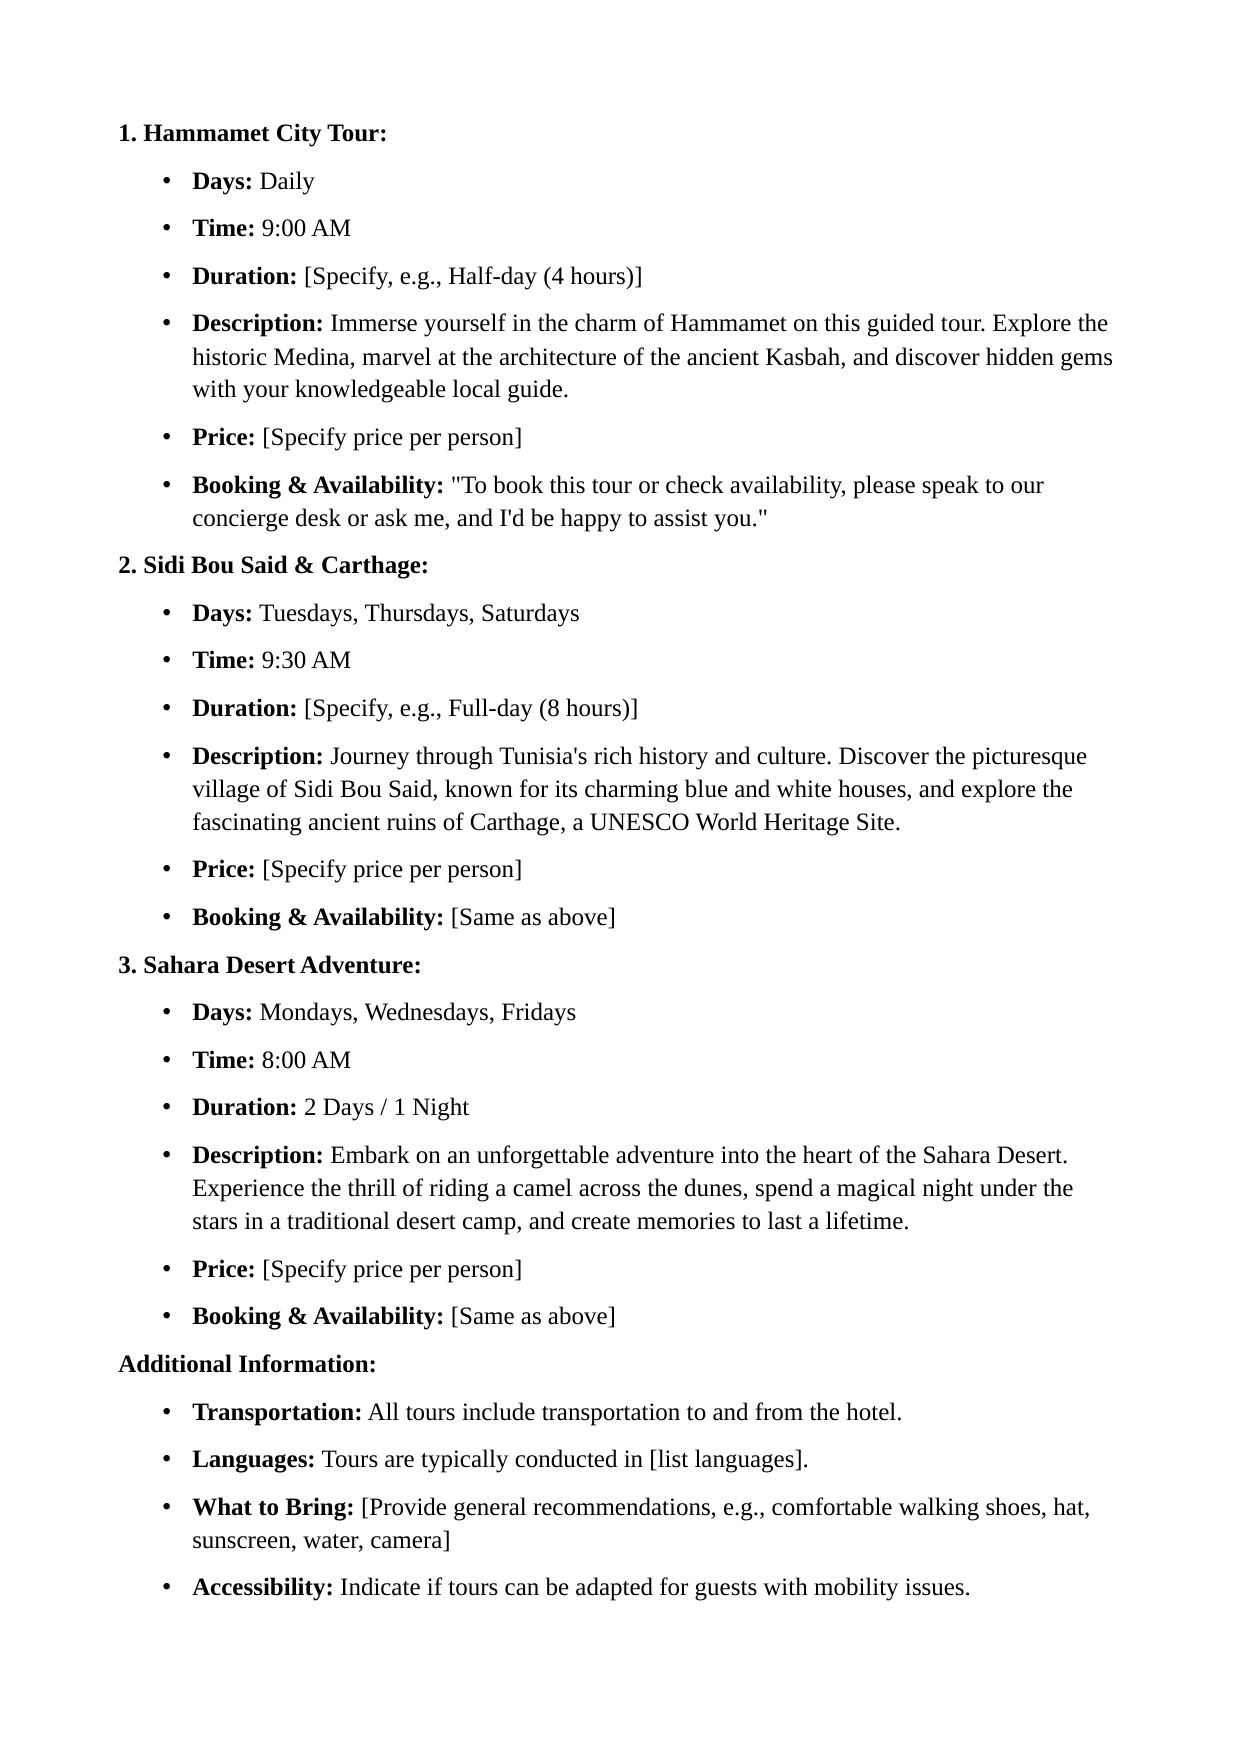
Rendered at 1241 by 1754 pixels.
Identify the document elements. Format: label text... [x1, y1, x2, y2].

list Time: 9:30 AM [162, 646, 1122, 674]
list Duration: [Specify, e.g., Half-day (4 hours)] [162, 261, 1122, 290]
text 1. Hammamet City Tour: [118, 118, 1122, 147]
list Duration: [Specify, e.g., Full-day (8 hours)] [162, 693, 1122, 722]
list Booking & Availability: "To book this tour or check availability, please speak to our concierge desk or ask me, and I'd be happy to assist you." [162, 470, 1122, 532]
list Accessibility: Indicate if tours can be adapted for guests with mobility issues. [162, 1572, 1122, 1601]
list Languages: Tours are typically conducted in [list languages]. [162, 1444, 1122, 1473]
list Description: Immerse yourself in the charm of Hammamet on this guided tour. Explore the historic Medina, marvel at the architecture of the ancient Kasbah, and discover hidden gems with your knowledgeable local guide. [162, 308, 1122, 403]
text 3. Sahara Desert Adventure: [118, 950, 1122, 978]
list Time: 8:00 AM [162, 1045, 1122, 1074]
list Days: Mondays, Wednesdays, Fridays [162, 997, 1122, 1026]
list Price: [Specify price per person] [162, 854, 1122, 883]
list Booking & Availability: [Same as above] [162, 902, 1122, 931]
list Price: [Specify price per person] [162, 1254, 1122, 1282]
list Days: Daily [162, 166, 1122, 194]
list Price: [Specify price per person] [162, 422, 1122, 451]
list Description: Embark on an unforgettable adventure into the heart of the Sahara Desert. Experience the thrill of riding a camel across the dunes, spend a magical night under the stars in a traditional desert camp, and create memories to last a lifetime. [162, 1140, 1122, 1235]
list Duration: 2 Days / 1 Night [162, 1092, 1122, 1121]
text Additional Information: [118, 1349, 1122, 1378]
text 2. Sidi Bou Said & Carthage: [118, 550, 1122, 579]
list Time: 9:00 AM [162, 213, 1122, 242]
list Booking & Availability: [Same as above] [162, 1301, 1122, 1330]
list Transportation: All tours include transportation to and from the hotel. [162, 1397, 1122, 1425]
list Description: Journey through Tunisia's rich history and culture. Discover the picturesque village of Sidi Bou Said, known for its charming blue and white houses, and explore the fascinating ancient ruins of Carthage, a UNESCO World Heritage Site. [162, 741, 1122, 836]
list What to Bring: [Provide general recommendations, e.g., comfortable walking shoes, hat, sunscreen, water, camera] [162, 1492, 1122, 1553]
list Days: Tuesdays, Thursdays, Saturdays [162, 598, 1122, 627]
